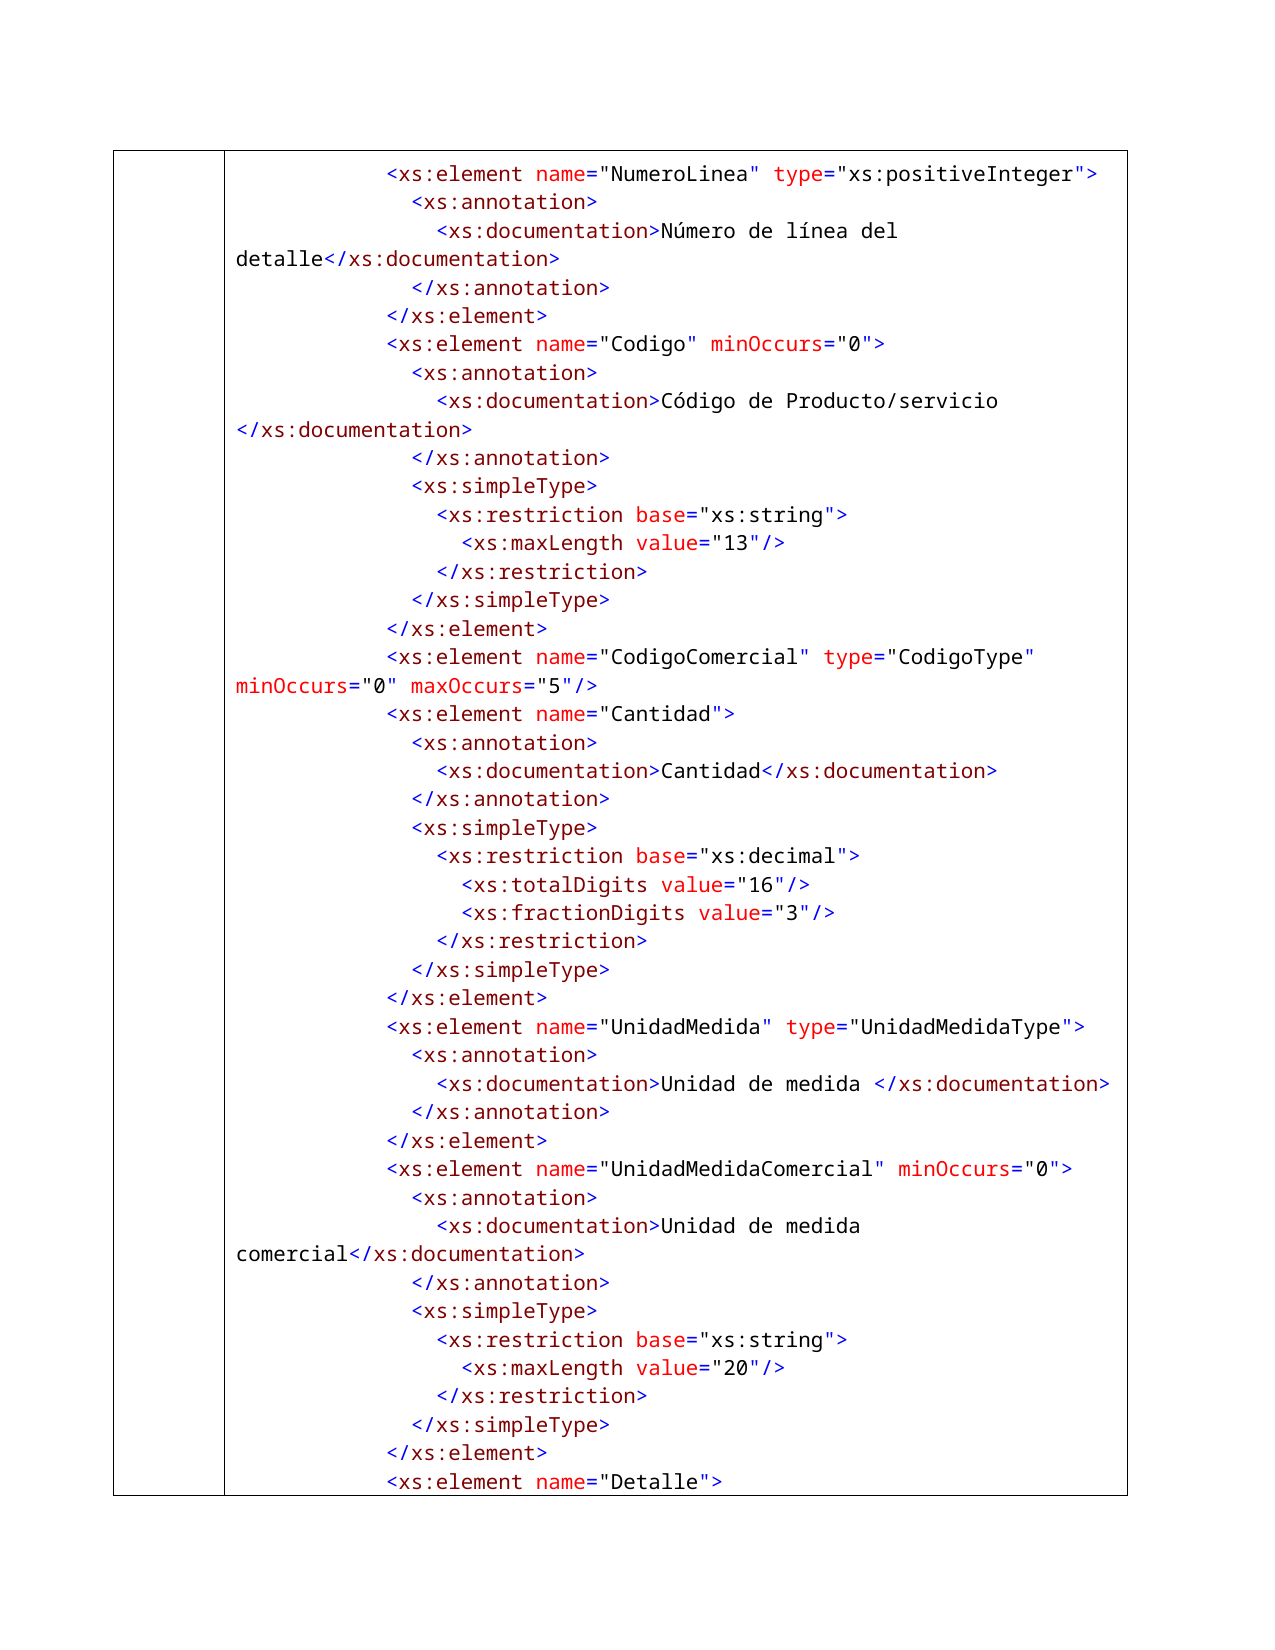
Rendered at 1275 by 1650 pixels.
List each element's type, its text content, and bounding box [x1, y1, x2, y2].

table_cell [114, 151, 224, 1495]
table_cell <xs:element name="NumeroLinea" type="xs:positiveInteger"> <xs:annotation> <xs:documentation>Número de línea del detalle</xs:documentation> </xs:annotation> </xs:element> <xs:element name="Codigo" minOccurs="0"> <xs:annotation> <xs:documentation>Código de Producto/servicio </xs:documentation> </xs:annotation> <xs:simpleType> <xs:restriction base="xs:string"> <xs:maxLength value="13"/> </xs:restriction> </xs:simpleType> </xs:element> <xs:element name="CodigoComercial" type="CodigoType" minOccurs="0" maxOccurs="5"/> <xs:element name="Cantidad"> <xs:annotation> <xs:documentation>Cantidad</xs:documentation> </xs:annotation> <xs:simpleType> <xs:restriction base="xs:decimal"> <xs:totalDigits value="16"/> <xs:fractionDigits value="3"/> </xs:restriction> </xs:simpleType> </xs:element> <xs:element name="UnidadMedida" type="UnidadMedidaType"> <xs:annotation> <xs:documentation>Unidad de medida </xs:documentation> </xs:annotation> </xs:element> <xs:element name="UnidadMedidaComercial" minOccurs="0"> <xs:annotation> <xs:documentation>Unidad de medida comercial</xs:documentation> </xs:annotation> <xs:simpleType> <xs:restriction base="xs:string"> <xs:maxLength value="20"/> </xs:restriction> </xs:simpleType> </xs:element> <xs:element name="Detalle"> [225, 151, 1127, 1495]
